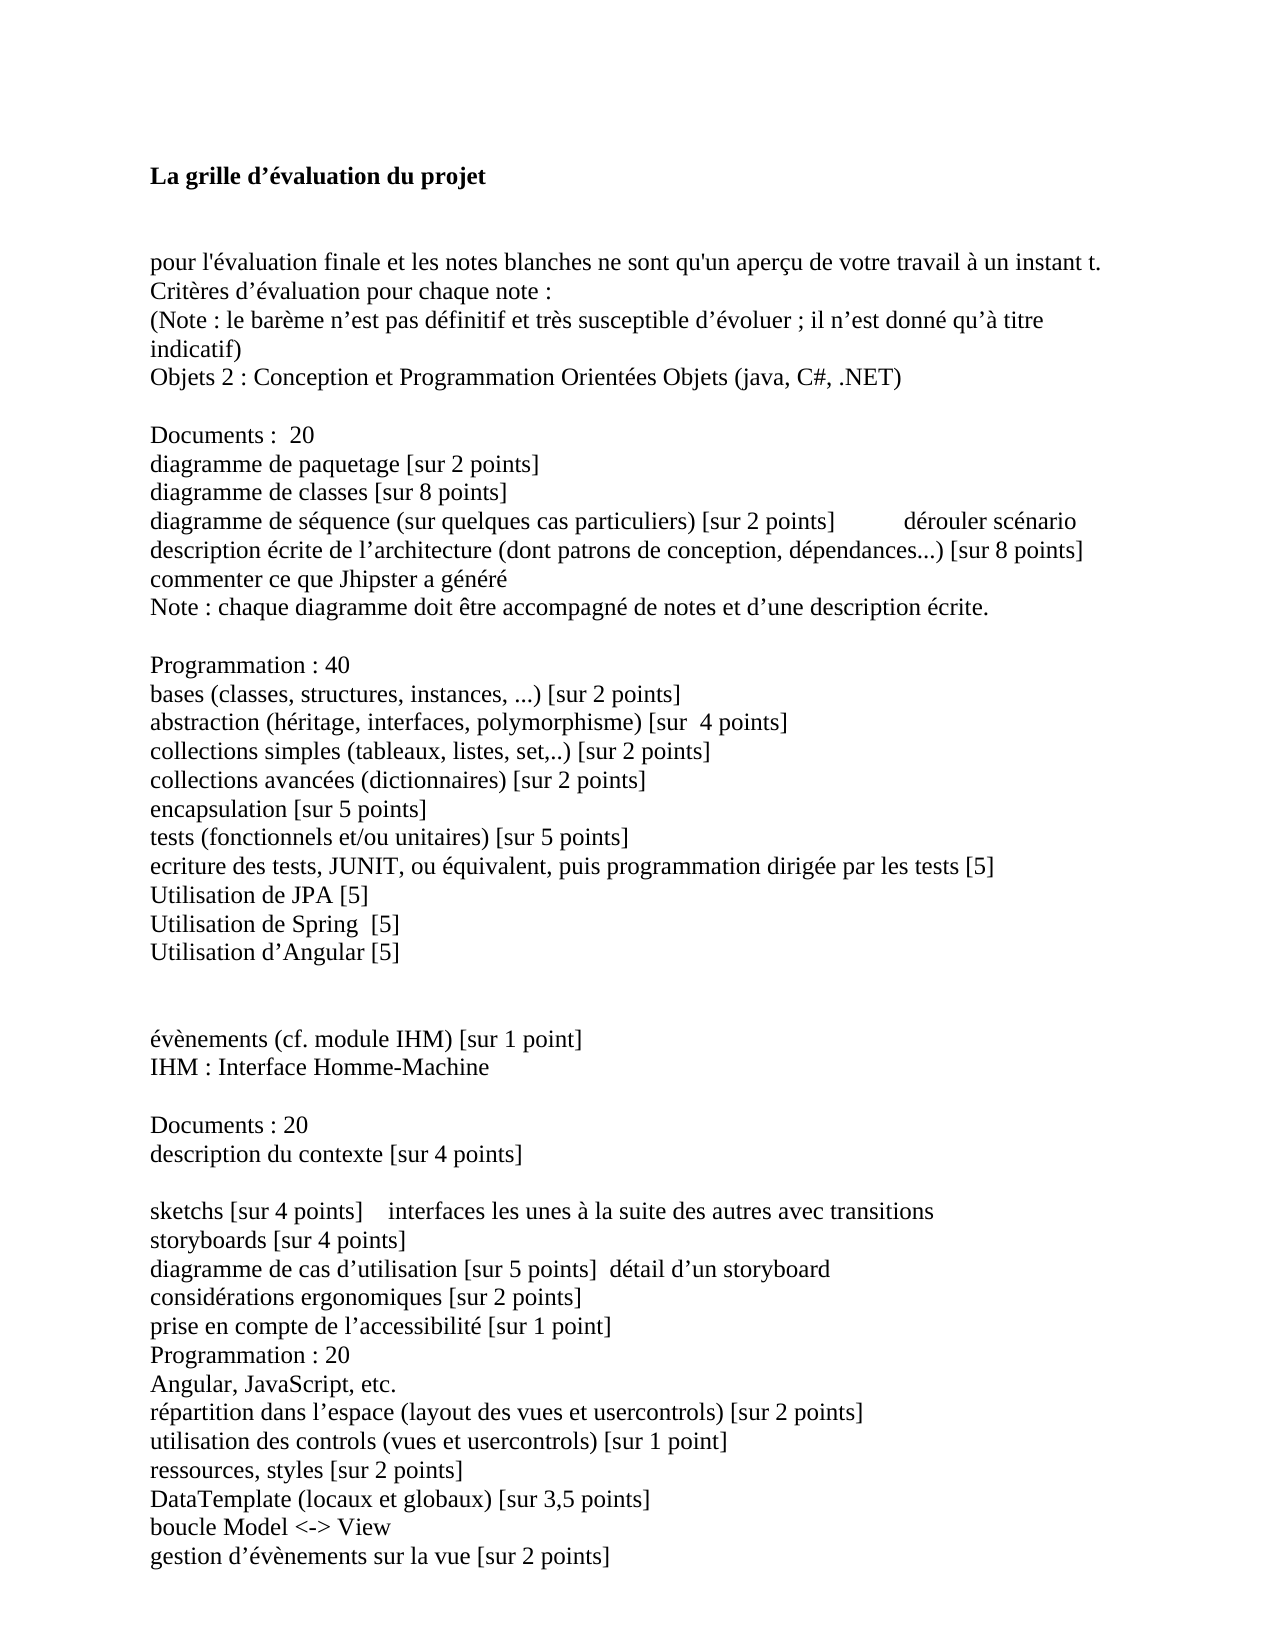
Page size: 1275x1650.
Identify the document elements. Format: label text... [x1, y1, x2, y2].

text Programmation : 20 [150, 1340, 1125, 1369]
text DataTemplate (locaux et globaux) [sur 3,5 points] [150, 1484, 1125, 1512]
text diagramme de paquetage [sur 2 points] [150, 449, 1125, 477]
text Note : chaque diagramme doit être accompagné de notes et d’une description écrite. [150, 592, 1125, 621]
text IHM : Interface Homme-Machine [150, 1052, 1125, 1081]
text Critères d’évaluation pour chaque note : [150, 276, 1125, 305]
text storyboards [sur 4 points] [150, 1225, 1125, 1254]
text ressources, styles [sur 2 points] [150, 1455, 1125, 1484]
text ecriture des tests, JUNIT, ou équivalent, puis programmation dirigée par les tests [5] [150, 851, 1125, 880]
text Documents : 20 [150, 1110, 1125, 1139]
text Programmation : 40 [150, 650, 1125, 679]
text La grille d’évaluation du projet [150, 161, 1125, 190]
text Utilisation de JPA [5] [150, 880, 1125, 909]
text prise en compte de l’accessibilité [sur 1 point] [150, 1311, 1125, 1340]
text bases (classes, structures, instances, ...) [sur 2 points] [150, 679, 1125, 707]
text sketchs [sur 4 points] interfaces les unes à la suite des autres avec transitions [150, 1196, 1125, 1225]
text diagramme de cas d’utilisation [sur 5 points] détail d’un storyboard [150, 1254, 1125, 1282]
text Angular, JavaScript, etc. [150, 1369, 1125, 1397]
text description écrite de l’architecture (dont patrons de conception, dépendances...) [sur 8 points] commenter ce que Jhipster a généré [150, 535, 1125, 592]
text description du contexte [sur 4 points] [150, 1139, 1125, 1167]
text considérations ergonomiques [sur 2 points] [150, 1282, 1125, 1311]
text répartition dans l’espace (layout des vues et usercontrols) [sur 2 points] [150, 1397, 1125, 1426]
text utilisation des controls (vues et usercontrols) [sur 1 point] [150, 1426, 1125, 1455]
text Utilisation de Spring [5] [150, 909, 1125, 937]
text boucle Model <-> View [150, 1512, 1125, 1541]
text évènements (cf. module IHM) [sur 1 point] [150, 1024, 1125, 1052]
text (Note : le barème n’est pas définitif et très susceptible d’évoluer ; il n’est donné qu’à titre indicatif) [150, 305, 1125, 362]
text collections avancées (dictionnaires) [sur 2 points] [150, 765, 1125, 794]
text encapsulation [sur 5 points] [150, 794, 1125, 822]
text abstraction (héritage, interfaces, polymorphisme) [sur 4 points] [150, 707, 1125, 736]
text Utilisation d’Angular [5] [150, 937, 1125, 966]
text diagramme de classes [sur 8 points] [150, 477, 1125, 506]
text Documents : 20 [150, 420, 1125, 449]
text collections simples (tableaux, listes, set,..) [sur 2 points] [150, 736, 1125, 765]
text gestion d’évènements sur la vue [sur 2 points] [150, 1541, 1125, 1570]
text Objets 2 : Conception et Programmation Orientées Objets (java, C#, .NET) [150, 362, 1125, 391]
text tests (fonctionnels et/ou unitaires) [sur 5 points] [150, 822, 1125, 851]
text pour l'évaluation finale et les notes blanches ne sont qu'un aperçu de votre travail à un instant t. [150, 247, 1125, 276]
text diagramme de séquence (sur quelques cas particuliers) [sur 2 points] dérouler scénario [150, 506, 1125, 535]
